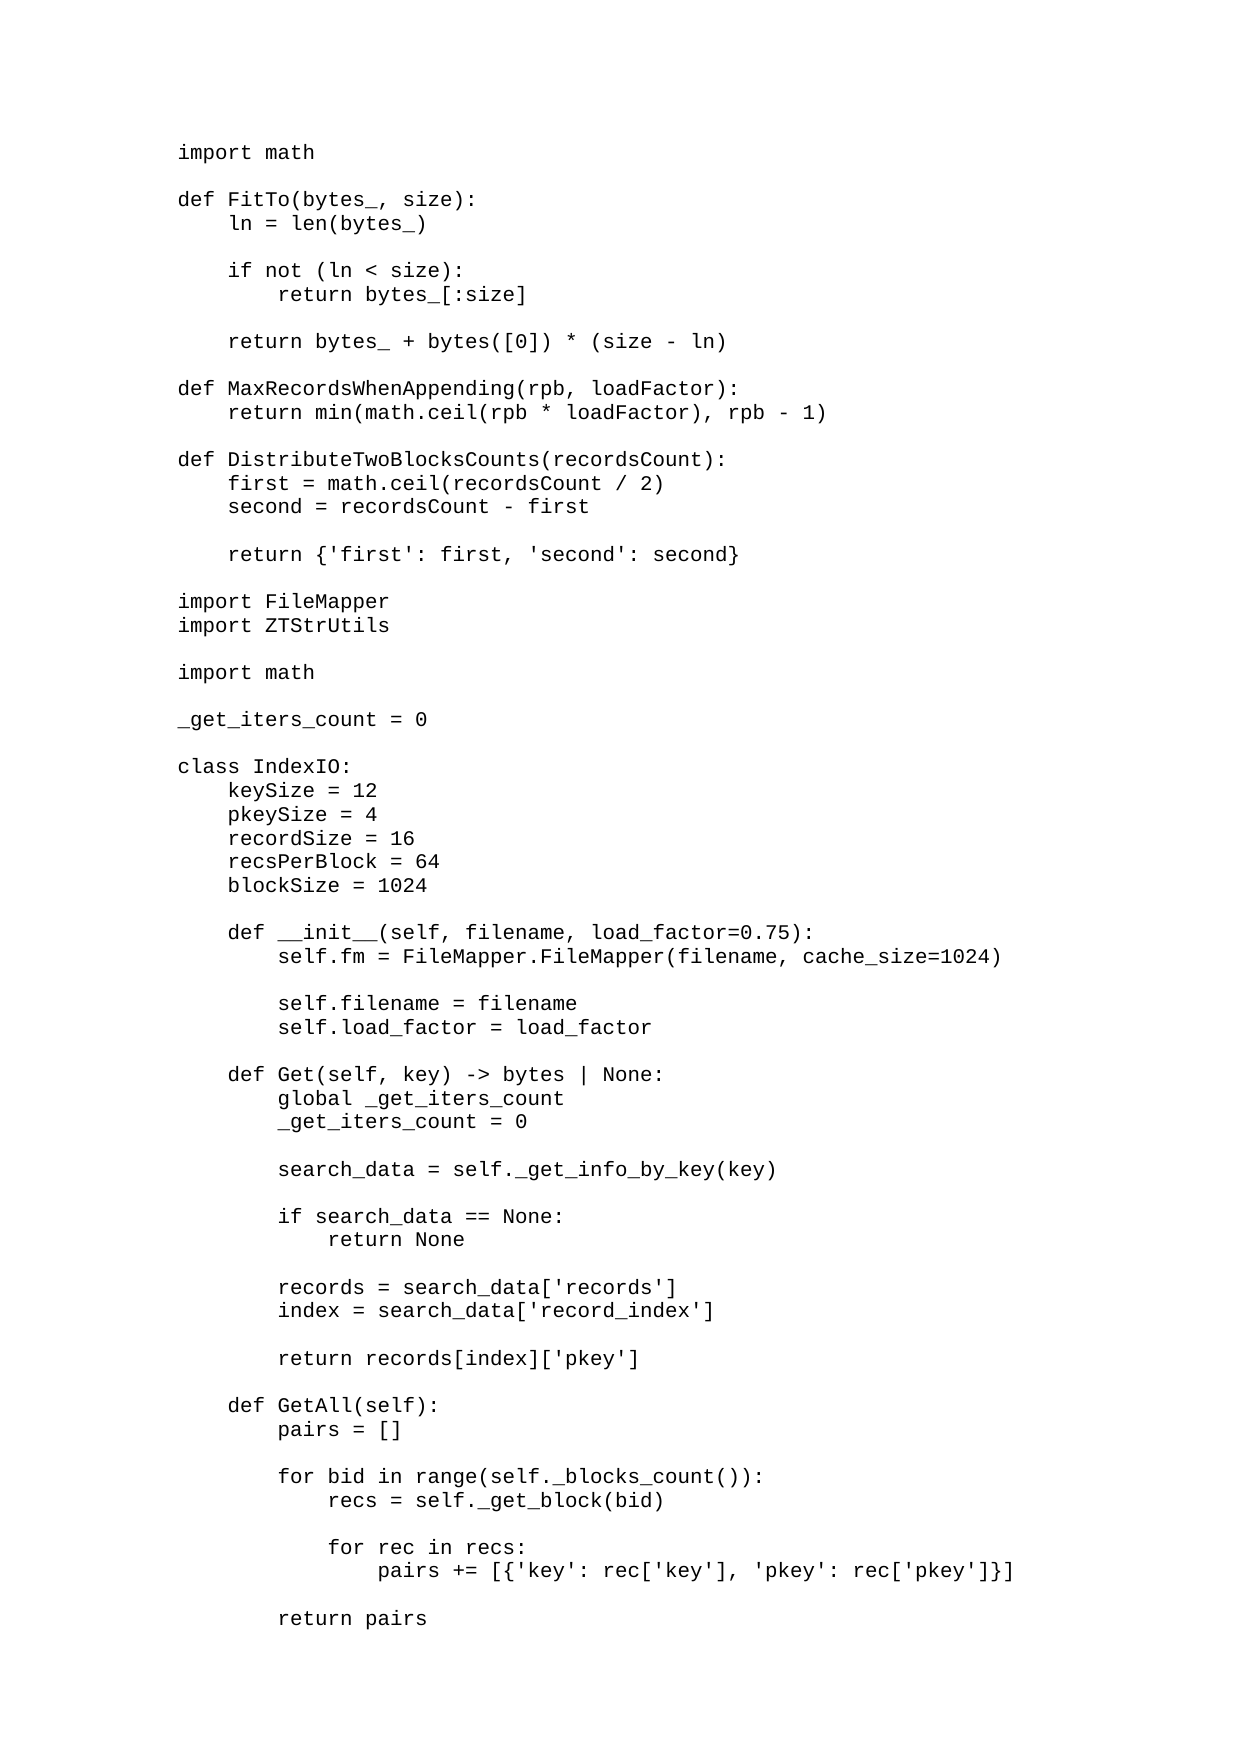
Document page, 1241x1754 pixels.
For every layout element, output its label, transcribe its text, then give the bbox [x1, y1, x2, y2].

text for bid in range(self._blocks_count()): [177, 1466, 1152, 1489]
text return bytes_ + bytes([0]) * (size - ln) [177, 331, 1152, 354]
text def DistributeTwoBlocksCounts(recordsCount): [177, 449, 1152, 473]
text def __init__(self, filename, load_factor=0.75): [177, 922, 1152, 946]
text def MaxRecordsWhenAppending(rpb, loadFactor): [177, 378, 1152, 402]
text pairs = [] [177, 1419, 1152, 1442]
text return pairs [177, 1608, 1152, 1631]
text import FileMapper [177, 591, 1152, 615]
text def Get(self, key) -> bytes | None: [177, 1064, 1152, 1088]
text self.load_factor = load_factor [177, 1017, 1152, 1040]
text index = search_data['record_index'] [177, 1300, 1152, 1324]
text _get_iters_count = 0 [177, 709, 1152, 733]
text for rec in recs: [177, 1537, 1152, 1561]
text def GetAll(self): [177, 1395, 1152, 1419]
text blockSize = 1024 [177, 875, 1152, 898]
text return None [177, 1229, 1152, 1253]
text return {'first': first, 'second': second} [177, 544, 1152, 567]
text self.filename = filename [177, 993, 1152, 1017]
text return min(math.ceil(rpb * loadFactor), rpb - 1) [177, 402, 1152, 426]
text keySize = 12 [177, 780, 1152, 804]
text global _get_iters_count [177, 1088, 1152, 1111]
text if not (ln < size): [177, 260, 1152, 284]
text class IndexIO: [177, 757, 1152, 780]
text ln = len(bytes_) [177, 213, 1152, 236]
text search_data = self._get_info_by_key(key) [177, 1158, 1152, 1182]
text return records[index]['pkey'] [177, 1348, 1152, 1371]
text _get_iters_count = 0 [177, 1111, 1152, 1135]
text import math [177, 142, 1152, 165]
text import ZTStrUtils [177, 615, 1152, 638]
text pkeySize = 4 [177, 804, 1152, 827]
text first = math.ceil(recordsCount / 2) [177, 473, 1152, 496]
text recs = self._get_block(bid) [177, 1489, 1152, 1513]
text recordSize = 16 [177, 827, 1152, 851]
text def FitTo(bytes_, size): [177, 189, 1152, 213]
text records = search_data['records'] [177, 1277, 1152, 1300]
text return bytes_[:size] [177, 284, 1152, 307]
text self.fm = FileMapper.FileMapper(filename, cache_size=1024) [177, 946, 1152, 969]
text pairs += [{'key': rec['key'], 'pkey': rec['pkey']}] [177, 1561, 1152, 1584]
text second = recordsCount - first [177, 496, 1152, 520]
text if search_data == None: [177, 1206, 1152, 1229]
text import math [177, 662, 1152, 686]
text recsPerBlock = 64 [177, 851, 1152, 875]
